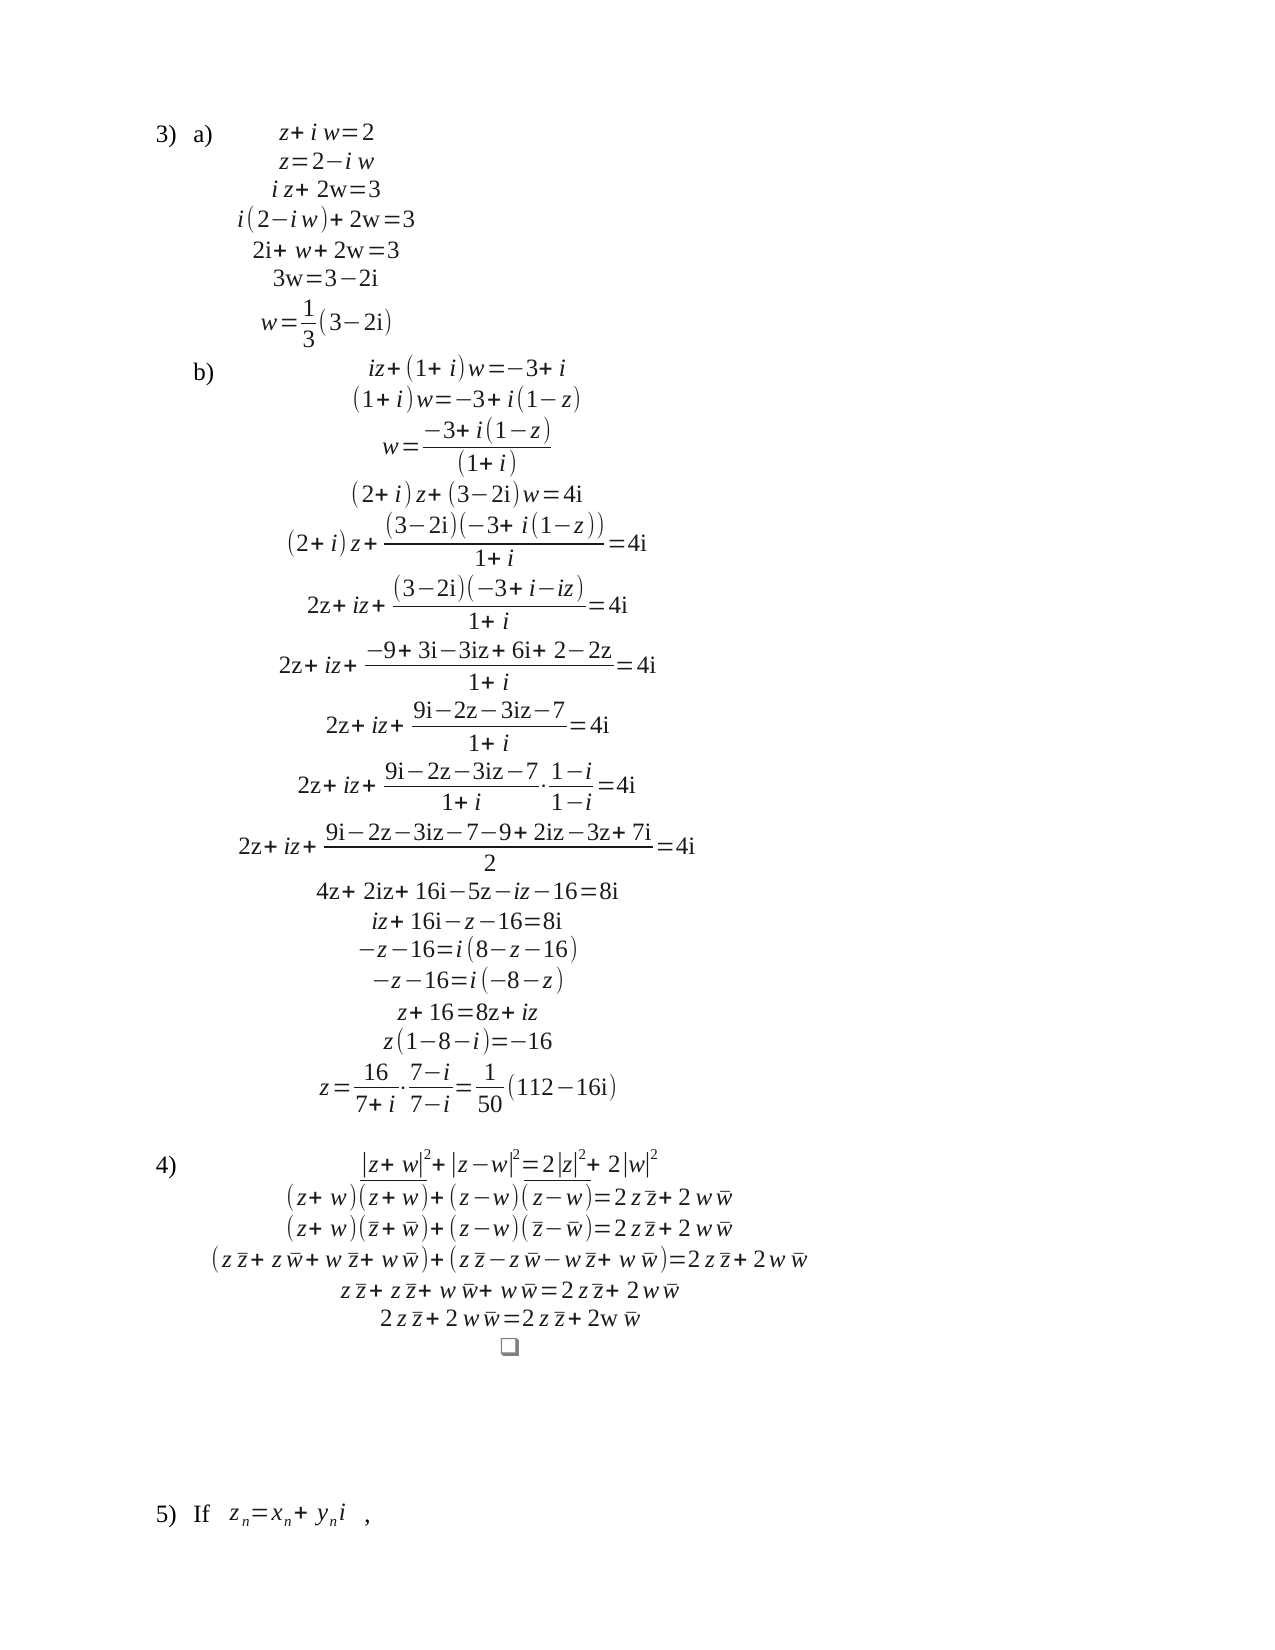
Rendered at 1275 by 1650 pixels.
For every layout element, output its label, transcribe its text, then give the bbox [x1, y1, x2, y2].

list a) [156, 118, 1157, 353]
list If, [156, 1498, 1157, 1529]
list b) [156, 353, 1157, 1117]
